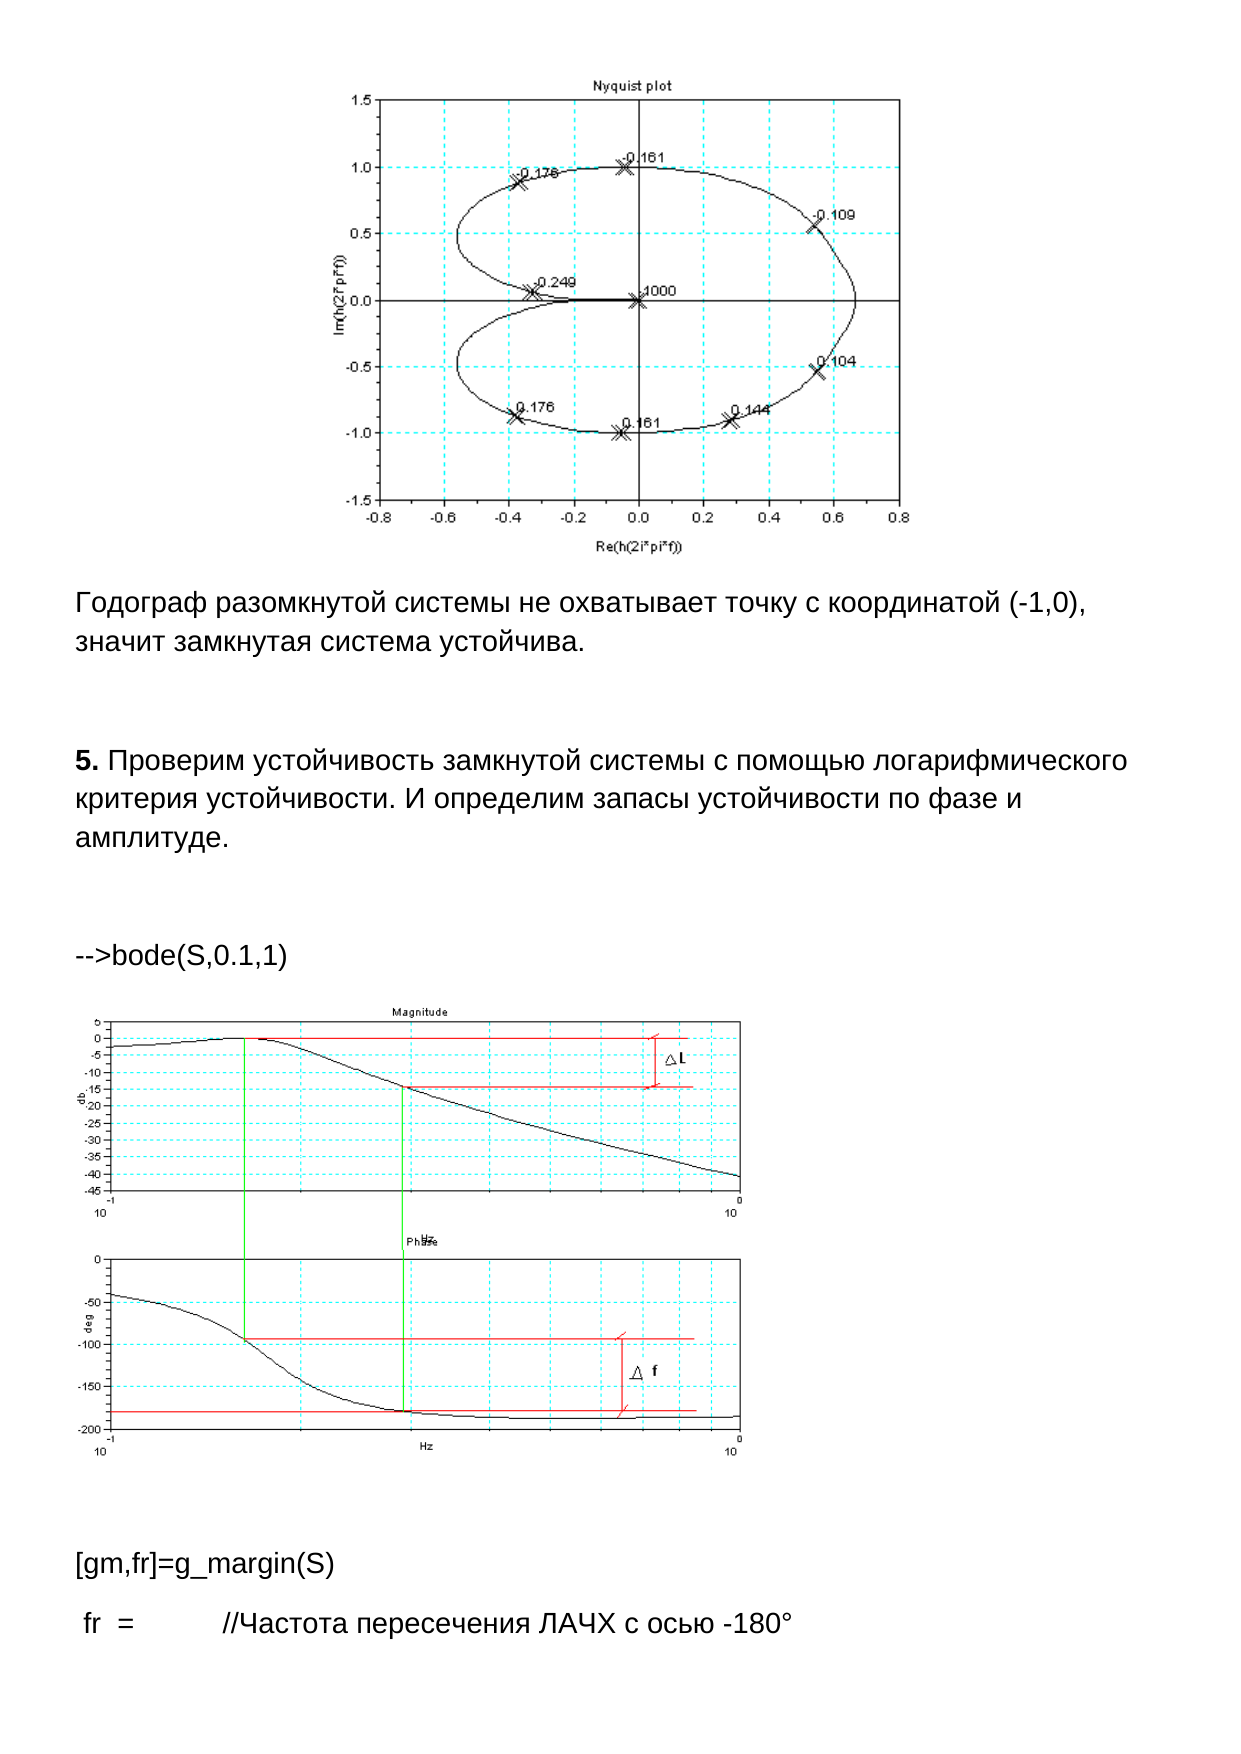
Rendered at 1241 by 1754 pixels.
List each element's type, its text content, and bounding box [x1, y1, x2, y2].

text Годограф разомкнутой системы не охватывает точку с координатой (-1,0), значит замкнутая система устойчива. [75, 585, 1165, 657]
picture [328, 75, 912, 560]
text 5. Проверим устойчивость замкнутой системы с помощью логарифмического критерия устойчивости. И определим запасы устойчивости по фазе и амплитуде. [75, 742, 1165, 853]
picture [75, 997, 743, 1461]
text fr = //Частота пересечения ЛАЧХ с осью -180° [75, 1606, 1165, 1639]
text -->bode(S,0.1,1) [75, 938, 1165, 972]
text [gm,fr]=g_margin(S) [75, 1546, 1165, 1580]
